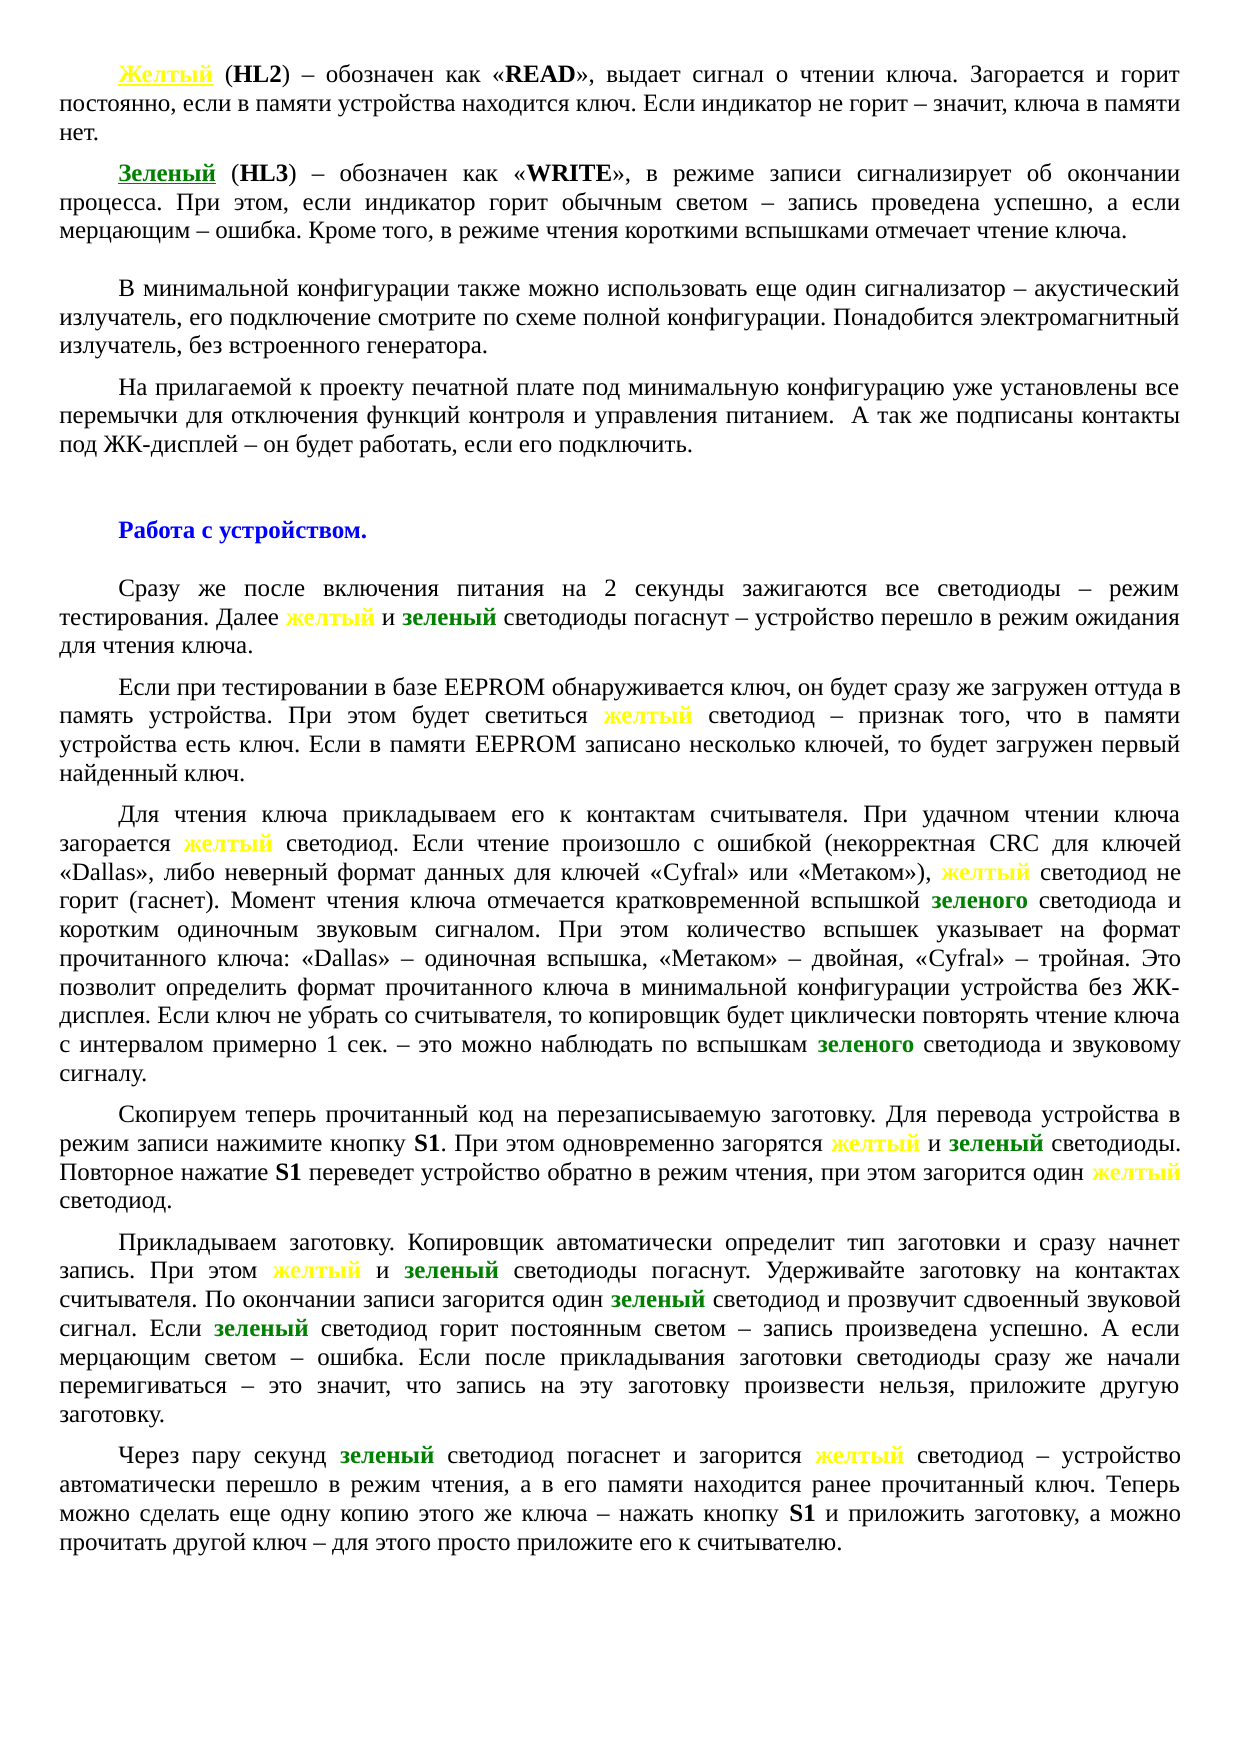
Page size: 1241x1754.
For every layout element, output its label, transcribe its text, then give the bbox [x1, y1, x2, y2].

text На прилагаемой к проекту печатной плате под минимальную конфигурацию уже установлены все перемычки для отключения функций контроля и управления питанием. А так же подписаны контакты под ЖК-дисплей – он будет работать, если его подключить. [59, 372, 1181, 458]
text Если при тестировании в базе EEPROM обнаруживается ключ, он будет сразу же загружен оттуда в память устройства. При этом будет светиться желтый светодиод – признак того, что в памяти устройства есть ключ. Если в памяти EEPROM записано несколько ключей, то будет загружен первый найденный ключ. [59, 672, 1181, 787]
text Скопируем теперь прочитанный код на перезаписываемую заготовку. Для перевода устройства в режим записи нажимите кнопку S1. При этом одновременно загорятся желтый и зеленый светодиоды. Повторное нажатие S1 переведет устройство обратно в режим чтения, при этом загорится один желтый светодиод. [59, 1099, 1181, 1214]
text Зеленый (HL3) – обозначен как «WRITE», в режиме записи сигнализирует об окончании процесса. При этом, если индикатор горит обычным светом – запись проведена успешно, а если мерцающим – ошибка. Кроме того, в режиме чтения короткими вспышками отмечает чтение ключа. [59, 158, 1181, 244]
text Через пару секунд зеленый светодиод погаснет и загорится желтый светодиод – устройство автоматически перешло в режим чтения, а в его памяти находится ранее прочитанный ключ. Теперь можно сделать еще одну копию этого же ключа – нажать кнопку S1 и приложить заготовку, а можно прочитать другой ключ – для этого просто приложите его к считывателю. [59, 1440, 1181, 1555]
text Прикладываем заготовку. Копировщик автоматически определит тип заготовки и сразу начнет запись. При этом желтый и зеленый светодиоды погаснут. Удерживайте заготовку на контактах считывателя. По окончании записи загорится один зеленый светодиод и прозвучит сдвоенный звуковой сигнал. Если зеленый светодиод горит постоянным светом – запись произведена успешно. А если мерцающим светом – ошибка. Если после прикладывания заготовки светодиоды сразу же начали перемигиваться – это значит, что запись на эту заготовку произвести нельзя, приложите другую заготовку. [59, 1227, 1181, 1428]
text Сразу же после включения питания на 2 секунды зажигаются все светодиоды – режим тестирования. Далее желтый и зеленый светодиоды погаснут – устройство перешло в режим ожидания для чтения ключа. [59, 573, 1181, 659]
text Желтый (HL2) – обозначен как «READ», выдает сигнал о чтении ключа. Загорается и горит постоянно, если в памяти устройства находится ключ. Если индикатор не горит – значит, ключа в памяти нет. [59, 59, 1181, 145]
text В минимальной конфигурации также можно использовать еще один сигнализатор – акустический излучатель, его подключение смотрите по схеме полной конфигурации. Понадобится электромагнитный излучатель, без встроенного генератора. [59, 273, 1181, 359]
text Работа с устройством. [59, 515, 1181, 544]
text Для чтения ключа прикладываем его к контактам считывателя. При удачном чтении ключа загорается желтый светодиод. Если чтение произошло с ошибкой (некорректная CRC для ключей «Dallas», либо неверный формат данных для ключей «Cyfral» или «Метаком»), желтый светодиод не горит (гаснет). Момент чтения ключа отмечается кратковременной вспышкой зеленого светодиода и коротким одиночным звуковым сигналом. При этом количество вспышек указывает на формат прочитанного ключа: «Dallas» – одиночная вспышка, «Метаком» – двойная, «Cyfral» – тройная. Это позволит определить формат прочитанного ключа в минимальной конфигурации устройства без ЖК-дисплея. Если ключ не убрать со считывателя, то копировщик будет циклически повторять чтение ключа с интервалом примерно 1 сек. – это можно наблюдать по вспышкам зеленого светодиода и звуковому сигналу. [59, 799, 1181, 1087]
